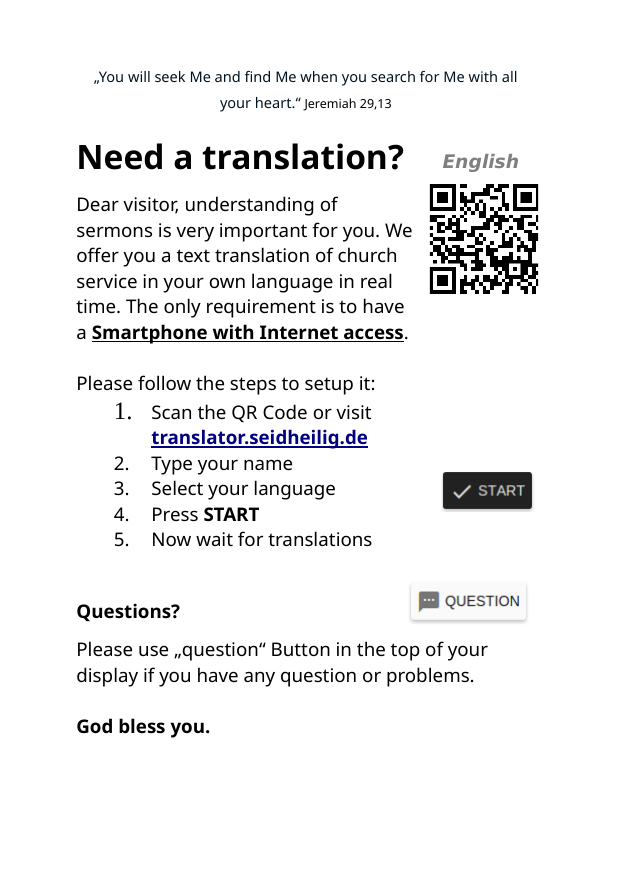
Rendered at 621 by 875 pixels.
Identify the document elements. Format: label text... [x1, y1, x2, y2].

picture [429, 184, 539, 295]
text Dear visitor, understanding of sermons is very important for you. We offer you a text translation of church service in your own language in real time. The only requirement is to have a Smartphone with Internet access. Please follow the steps to setup it: [76, 192, 451, 396]
text Please use „question“ Button in the top of your display if you have any question or problems. [76, 637, 535, 688]
list Press START [114, 501, 535, 527]
picture [403, 580, 530, 625]
text English [416, 151, 547, 317]
list Now wait for translations [114, 527, 535, 552]
subtitle Need a translation? [76, 133, 547, 179]
text „You will seek Me and find Me when you search for Me with all your heart.“ Jeremiah 29,13 [76, 62, 535, 113]
list Type your name [114, 450, 535, 476]
text God bless you. [76, 713, 535, 739]
picture [441, 469, 535, 512]
list Select your language [114, 476, 441, 501]
subtitle Questions? [76, 598, 403, 624]
list Scan the QR Code or visit translator.seidheilig.de [114, 396, 535, 450]
